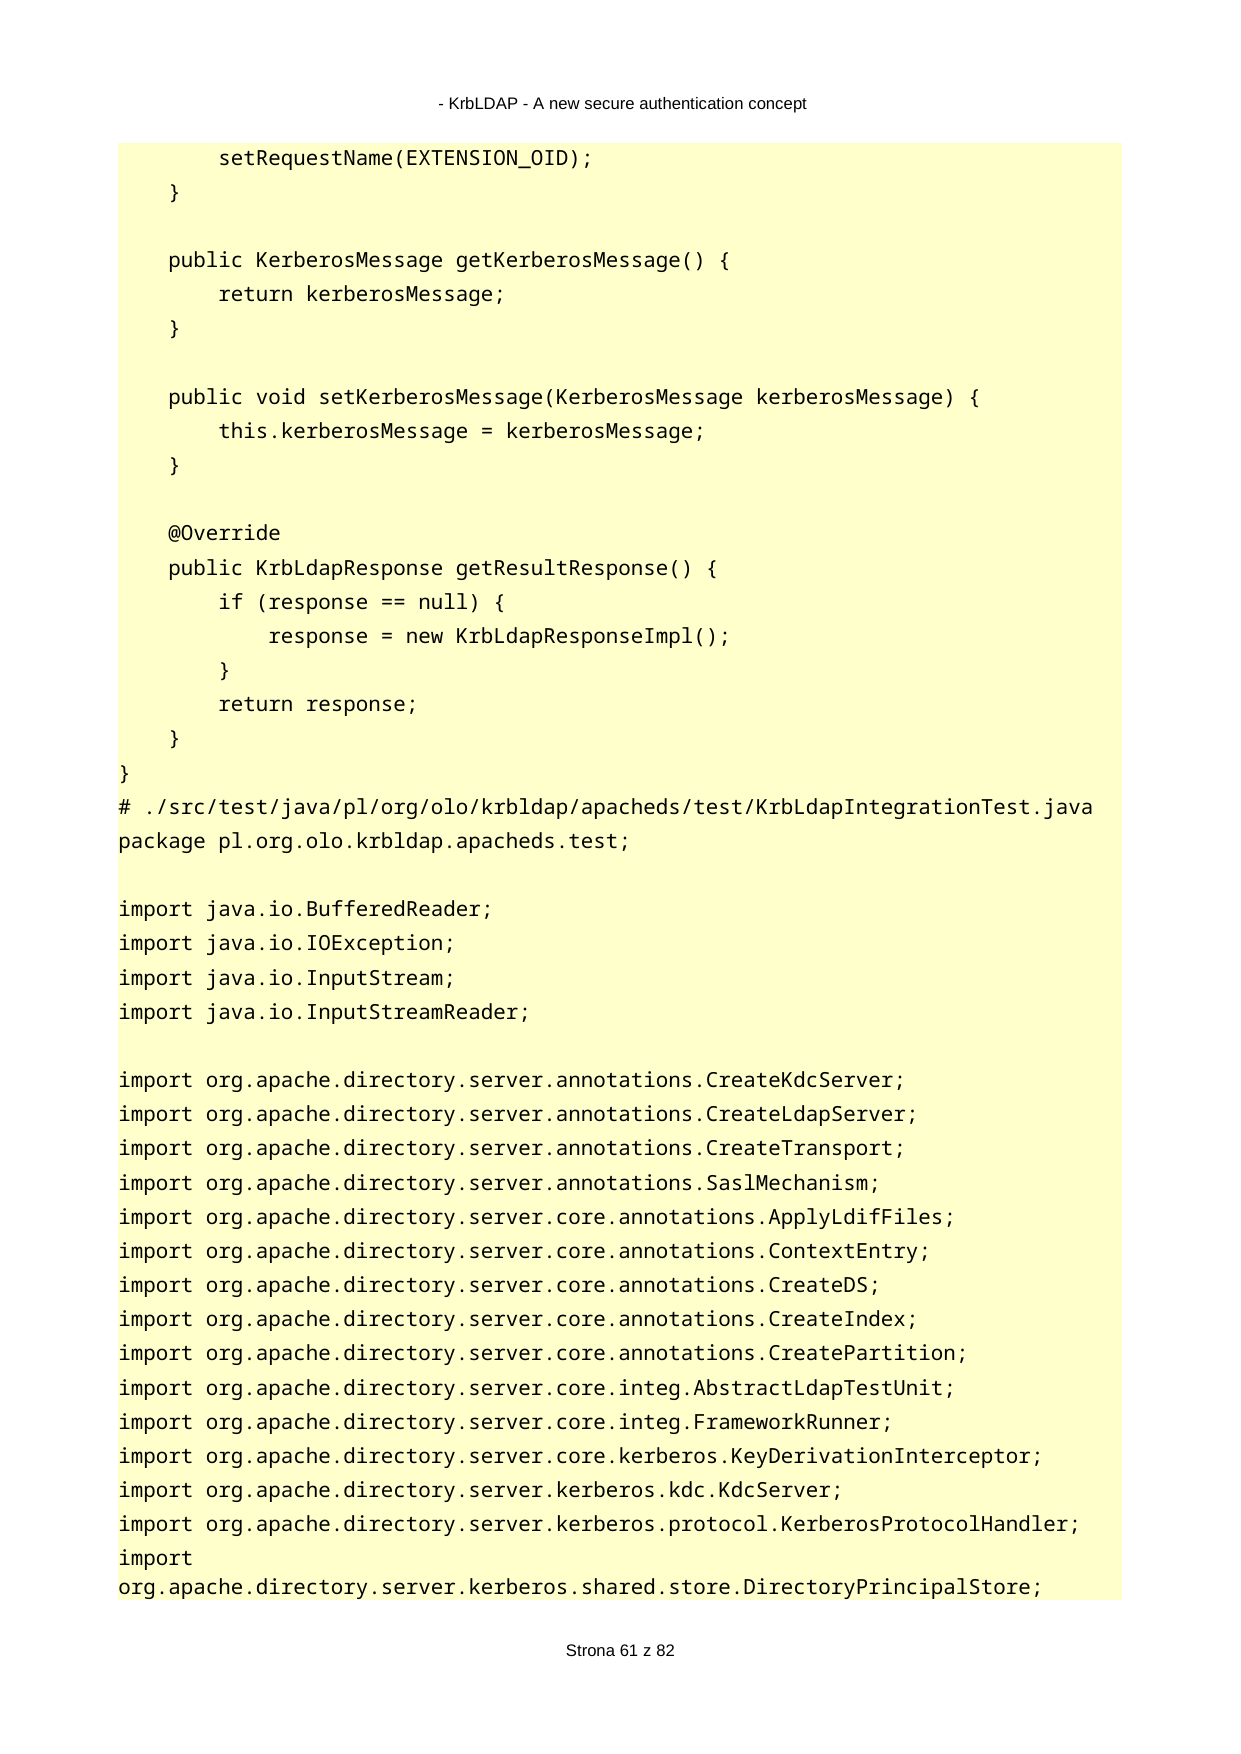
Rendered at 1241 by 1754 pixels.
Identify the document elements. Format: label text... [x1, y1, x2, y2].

text } [118, 723, 1122, 752]
text import org.apache.directory.server.annotations.CreateKdcServer; [118, 1065, 1122, 1093]
text # ./src/test/java/pl/org/olo/krbldap/apacheds/test/KrbLdapIntegrationTest.java [118, 792, 1122, 820]
text import org.apache.directory.server.core.annotations.CreateDS; [118, 1270, 1122, 1298]
text import org.apache.directory.server.annotations.CreateLdapServer; [118, 1099, 1122, 1128]
text if (response == null) { [118, 587, 1122, 615]
text public KrbLdapResponse getResultResponse() { [118, 553, 1122, 581]
text return kerberosMessage; [118, 279, 1122, 308]
text import java.io.InputStreamReader; [118, 997, 1122, 1025]
text } [118, 758, 1122, 786]
text import org.apache.directory.server.core.integ.AbstractLdapTestUnit; [118, 1373, 1122, 1401]
text this.kerberosMessage = kerberosMessage; [118, 416, 1122, 444]
text import org.apache.directory.server.core.kerberos.KeyDerivationInterceptor; [118, 1441, 1122, 1469]
text setRequestName(EXTENSION_OID); [118, 143, 1122, 171]
text import org.apache.directory.server.annotations.SaslMechanism; [118, 1168, 1122, 1196]
text public KerberosMessage getKerberosMessage() { [118, 245, 1122, 273]
text import org.apache.directory.server.kerberos.kdc.KdcServer; [118, 1475, 1122, 1503]
text } [118, 177, 1122, 205]
text import org.apache.directory.server.annotations.CreateTransport; [118, 1133, 1122, 1162]
text } [118, 655, 1122, 683]
text import org.apache.directory.server.core.annotations.CreateIndex; [118, 1304, 1122, 1333]
text @Override [118, 518, 1122, 547]
text import java.io.BufferedReader; [118, 894, 1122, 923]
text import java.io.IOException; [118, 928, 1122, 957]
text } [118, 450, 1122, 478]
text response = new KrbLdapResponseImpl(); [118, 621, 1122, 649]
text import org.apache.directory.server.core.annotations.CreatePartition; [118, 1338, 1122, 1367]
text return response; [118, 689, 1122, 718]
text import org.apache.directory.server.core.integ.FrameworkRunner; [118, 1407, 1122, 1435]
text import java.io.InputStream; [118, 963, 1122, 991]
text public void setKerberosMessage(KerberosMessage kerberosMessage) { [118, 382, 1122, 410]
text } [118, 313, 1122, 342]
text import org.apache.directory.server.core.annotations.ApplyLdifFiles; [118, 1202, 1122, 1230]
text package pl.org.olo.krbldap.apacheds.test; [118, 826, 1122, 854]
text import org.apache.directory.server.core.annotations.ContextEntry; [118, 1236, 1122, 1264]
text import org.apache.directory.server.kerberos.protocol.KerberosProtocolHandler; [118, 1509, 1122, 1538]
text import org.apache.directory.server.kerberos.shared.store.DirectoryPrincipalStore; [118, 1543, 1122, 1600]
